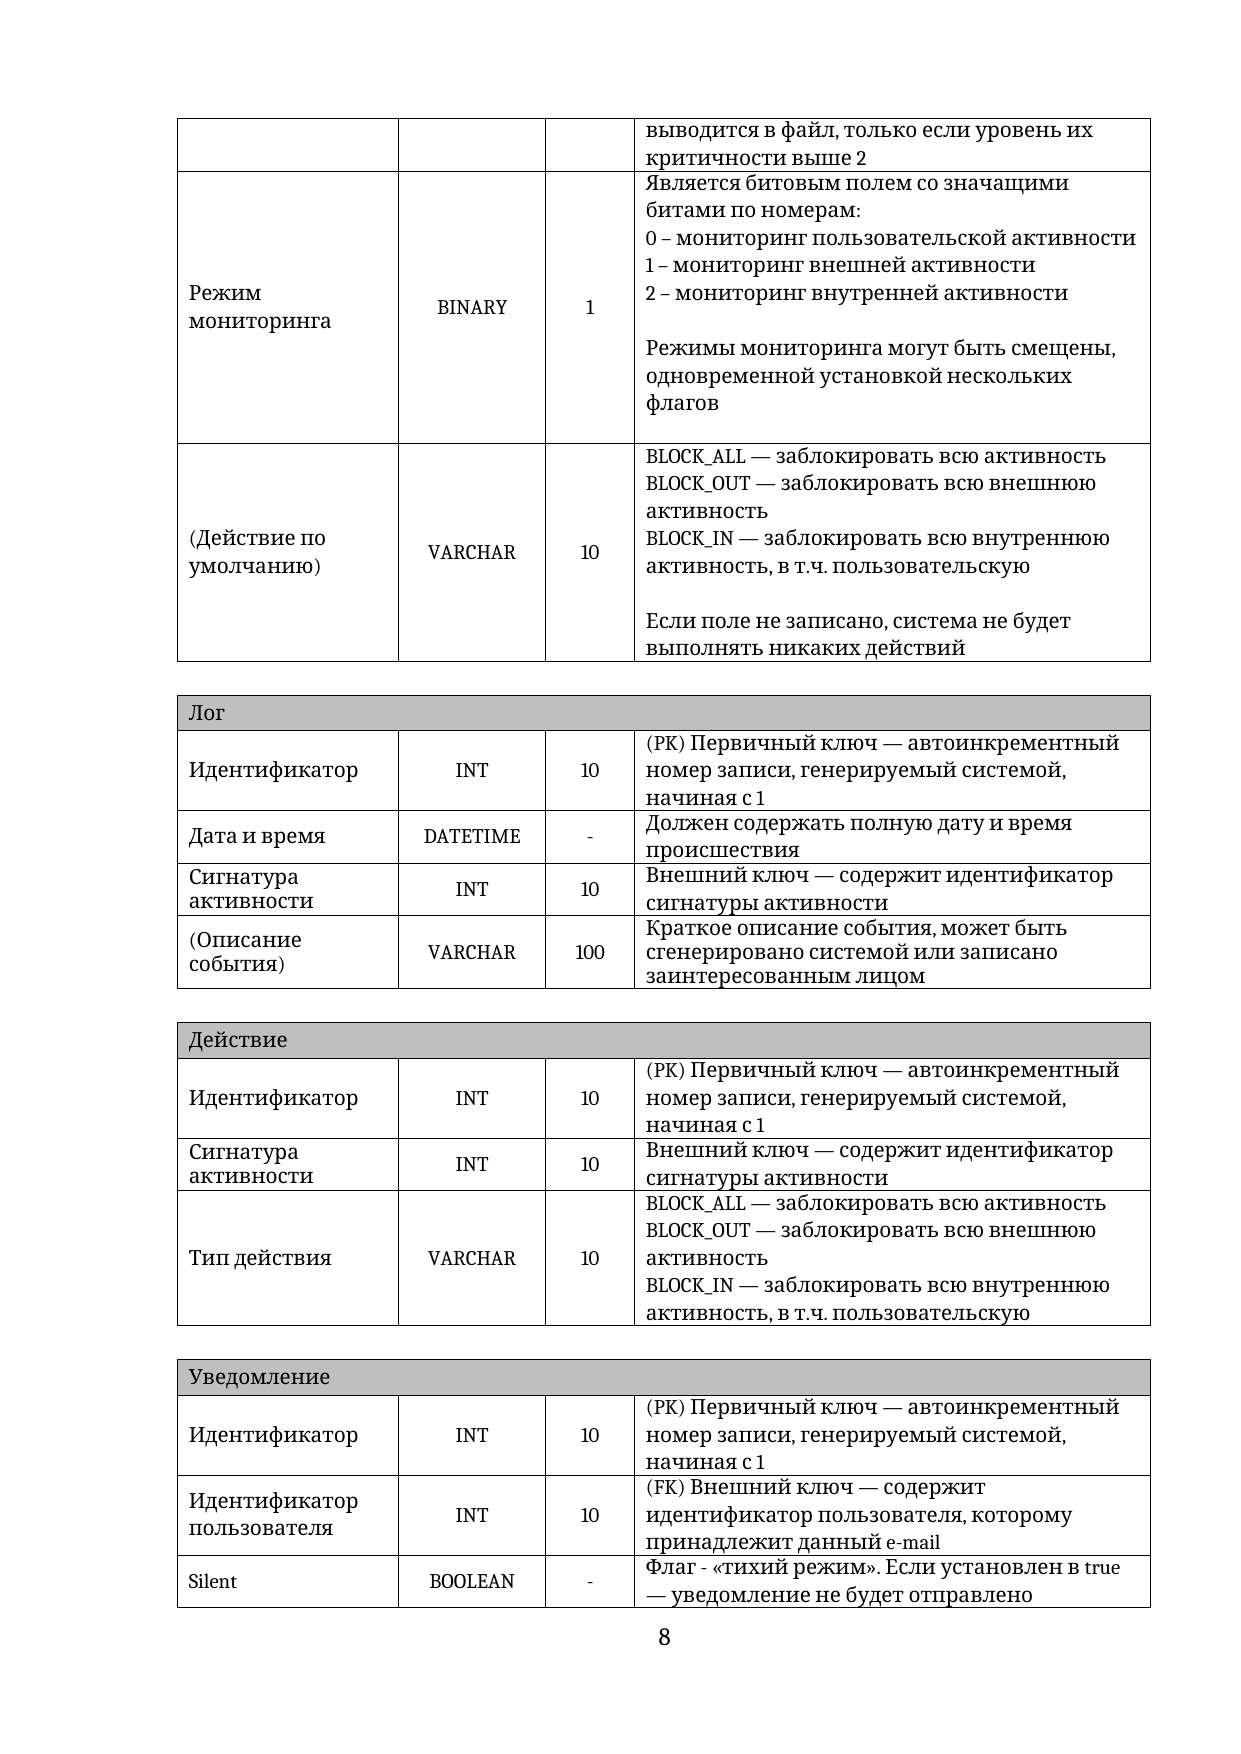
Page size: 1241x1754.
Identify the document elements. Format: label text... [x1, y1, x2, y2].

table_cell (PK) Первичный ключ — автоинкрементный номер записи, генерируемый системой, начиная с 1 [635, 1059, 1150, 1138]
table_cell Идентификатор [178, 1396, 398, 1475]
table_cell [546, 119, 634, 171]
table_cell Тип действия [178, 1191, 398, 1325]
table_cell 10 [546, 444, 634, 661]
table_cell Сигнатура активности [178, 864, 398, 915]
table_cell [178, 119, 398, 171]
table_cell выводится в файл, только если уровень их критичности выше 2 [635, 119, 1150, 171]
table_cell Идентификатор [178, 1059, 398, 1138]
table_cell (PK) Первичный ключ — автоинкрементный номер записи, генерируемый системой, начиная с 1 [635, 1396, 1150, 1475]
table_cell 10 [546, 1139, 634, 1190]
table_cell Идентификатор пользователя [178, 1476, 398, 1555]
table_cell 10 [546, 731, 634, 810]
table_cell INT [399, 1396, 545, 1475]
table_cell BLOCK_ALL — заблокировать всю активность BLOCK_OUT — заблокировать всю внешнюю активность BLOCK_IN — заблокировать всю внутреннюю активность, в т.ч. пользовательскую Если поле не записано, система не будет выполнять никаких действий [635, 444, 1150, 661]
table_cell 10 [546, 1191, 634, 1325]
table_cell Внешний ключ — содержит идентификатор сигнатуры активности [635, 864, 1150, 915]
table_cell 10 [546, 864, 634, 915]
table_cell (PK) Первичный ключ — автоинкрементный номер записи, генерируемый системой, начиная с 1 [635, 731, 1150, 810]
table_header Уведомление [178, 1360, 1150, 1395]
table_cell [399, 119, 545, 171]
table_cell INT [399, 731, 545, 810]
table_cell Флаг - «тихий режим». Если установлен в true — уведомление не будет отправлено [635, 1556, 1150, 1607]
table_cell INT [399, 1059, 545, 1138]
table_cell 10 [546, 1476, 634, 1555]
table_header Лог [178, 696, 1150, 730]
table_cell - [546, 1556, 634, 1607]
table_cell 100 [546, 916, 634, 988]
table_cell BOOLEAN [399, 1556, 545, 1607]
table_header Действие [178, 1023, 1150, 1058]
table_cell INT [399, 864, 545, 915]
table_cell VARCHAR [399, 444, 545, 661]
table_cell Дата и время [178, 811, 398, 863]
table_cell 1 [546, 172, 634, 443]
table_cell VARCHAR [399, 916, 545, 988]
table_cell 10 [546, 1059, 634, 1138]
table_cell Идентификатор [178, 731, 398, 810]
table_cell (Описание события) [178, 916, 398, 988]
table_cell (Действие по умолчанию) [178, 444, 398, 661]
table_cell Должен содержать полную дату и время происшествия [635, 811, 1150, 863]
table_cell INT [399, 1476, 545, 1555]
table_cell INT [399, 1139, 545, 1190]
table_cell VARCHAR [399, 1191, 545, 1325]
table_cell - [546, 811, 634, 863]
table_cell Внешний ключ — содержит идентификатор сигнатуры активности [635, 1139, 1150, 1190]
table_cell Режим мониторинга [178, 172, 398, 443]
table_cell Краткое описание события, может быть сгенерировано системой или записано заинтересованным лицом [635, 916, 1150, 988]
table_cell Является битовым полем со значащими битами по номерам: 0 – мониторинг пользовательской активности 1 – мониторинг внешней активности 2 – мониторинг внутренней активности Режимы мониторинга могут быть смещены, одновременной установкой нескольких флагов [635, 172, 1150, 443]
table_cell BLOCK_ALL — заблокировать всю активность BLOCK_OUT — заблокировать всю внешнюю активность BLOCK_IN — заблокировать всю внутреннюю активность, в т.ч. пользовательскую [635, 1191, 1150, 1325]
table_cell (FK) Внешний ключ — содержит идентификатор пользователя, которому принадлежит данный e-mail [635, 1476, 1150, 1555]
table_cell DATETIME [399, 811, 545, 863]
table_cell 10 [546, 1396, 634, 1475]
table_cell Сигнатура активности [178, 1139, 398, 1190]
table_cell BINARY [399, 172, 545, 443]
table_cell Silent [178, 1556, 398, 1607]
